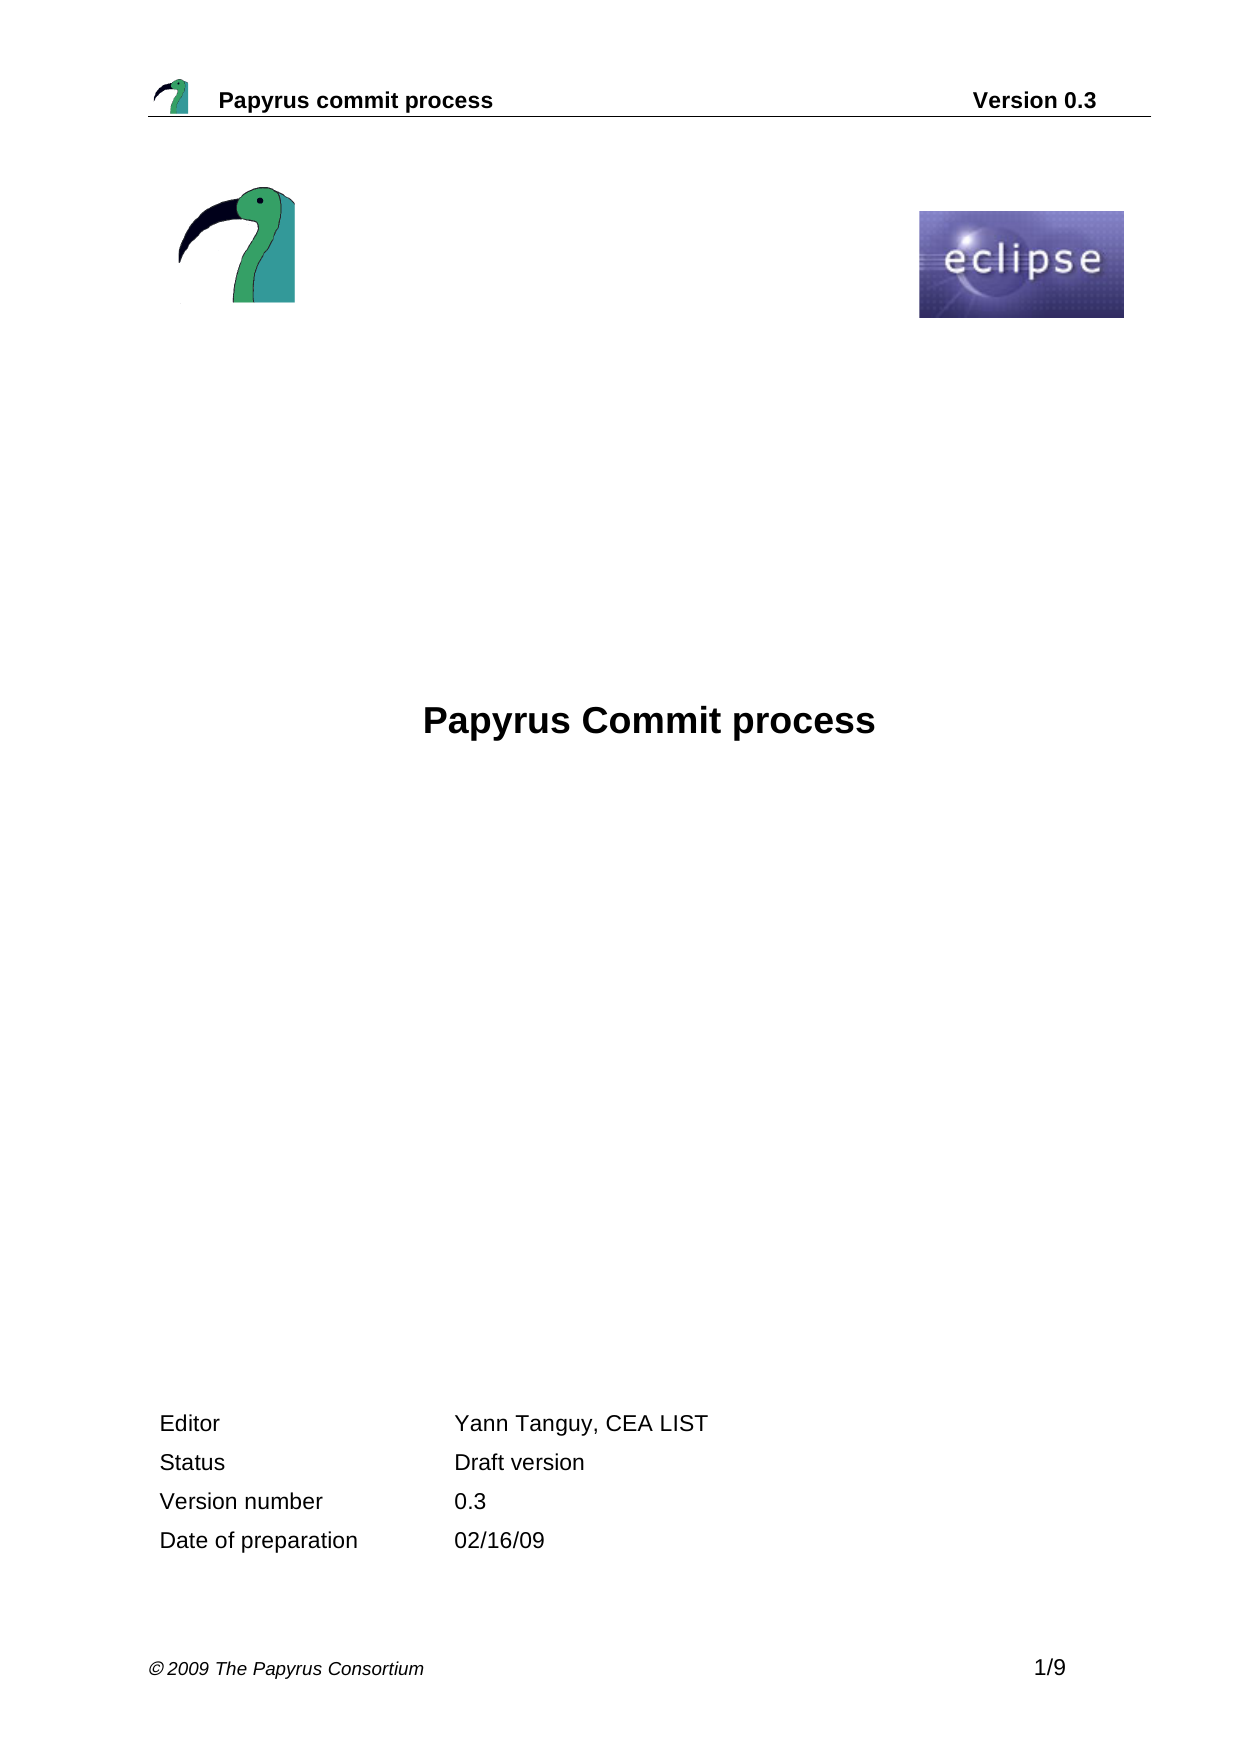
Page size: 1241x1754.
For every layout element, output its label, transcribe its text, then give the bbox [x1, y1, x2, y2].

table_cell Draft version [443, 1443, 1152, 1482]
table_cell Status [148, 1443, 443, 1482]
text Papyrus Commit process [148, 699, 1151, 742]
picture [153, 79, 189, 114]
table_cell Version number [148, 1482, 443, 1521]
table_cell 16/02/09 [443, 1521, 1152, 1559]
picture [178, 187, 295, 304]
table_cell Date of preparation [148, 1521, 443, 1559]
picture [919, 211, 1124, 318]
table_header Yann Tanguy, CEA LIST [443, 1404, 1152, 1443]
table_cell 0.3 [443, 1482, 1152, 1521]
table_header [139, 148, 1152, 366]
table_header Editor [148, 1404, 443, 1443]
